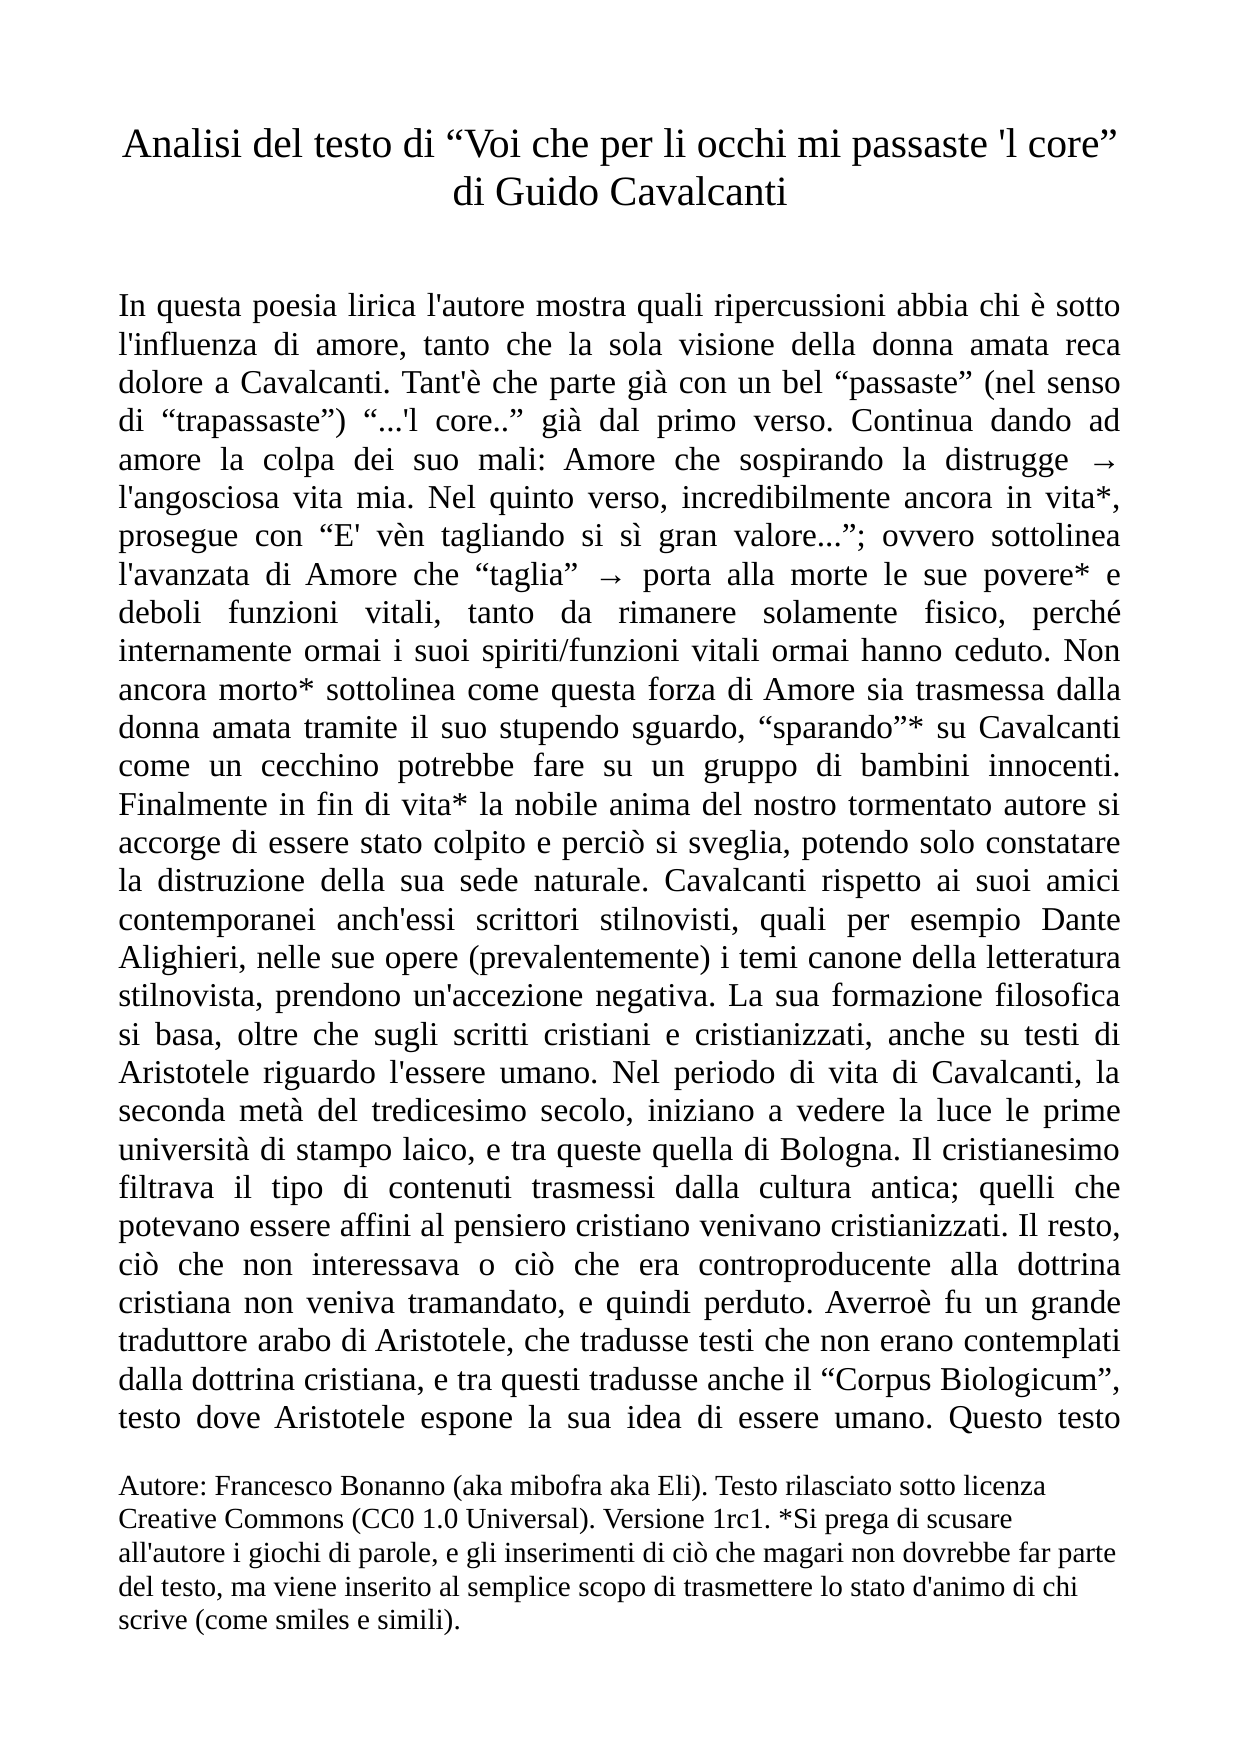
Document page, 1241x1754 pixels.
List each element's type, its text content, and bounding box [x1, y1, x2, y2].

text In questa poesia lirica l'autore mostra quali ripercussioni abbia chi è sotto l'influenza di amore, tanto che la sola visione della donna amata reca dolore a Cavalcanti. Tant'è che parte già con un bel “passaste” (nel senso di “trapassaste”) “...'l core..” già dal primo verso. Continua dando ad amore la colpa dei suo mali: Amore che sospirando la distrugge → l'angosciosa vita mia. Nel quinto verso, incredibilmente ancora in vita*, prosegue con “E' vèn tagliando si sì gran valore...”; ovvero sottolinea l'avanzata di Amore che “taglia” → porta alla morte le sue povere* e deboli funzioni vitali, tanto da rimanere solamente fisico, perché internamente ormai i suoi spiriti/funzioni vitali ormai hanno ceduto. Non ancora morto* sottolinea come questa forza di Amore sia trasmessa dalla donna amata tramite il suo stupendo sguardo, “sparando”* su Cavalcanti come un cecchino potrebbe fare su un gruppo di bambini innocenti. Finalmente in fin di vita* la nobile anima del nostro tormentato autore si accorge di essere stato colpito e perciò si sveglia, potendo solo constatare la distruzione della sua sede naturale. Cavalcanti rispetto ai suoi amici contemporanei anch'essi scrittori stilnovisti, quali per esempio Dante Alighieri, nelle sue opere (prevalentemente) i temi canone della letteratura stilnovista, prendono un'accezione negativa. La sua formazione filosofica si basa, oltre che sugli scritti cristiani e cristianizzati, anche su testi di Aristotele riguardo l'essere umano. Nel periodo di vita di Cavalcanti, la seconda metà del tredicesimo secolo, iniziano a vedere la luce le prime università di stampo laico, e tra queste quella di Bologna. Il cristianesimo filtrava il tipo di contenuti trasmessi dalla cultura antica; quelli che potevano essere affini al pensiero cristiano venivano cristianizzati. Il resto, ciò che non interessava o ciò che era controproducente alla dottrina cristiana non veniva tramandato, e quindi perduto. Averroè fu un grande traduttore arabo di Aristotele, che tradusse testi che non erano contemplati dalla dottrina cristiana, e tra questi tradusse anche il “Corpus Biologicum”, testo dove Aristotele espone la sua idea di essere umano. Questo testo [118, 285, 1122, 1435]
